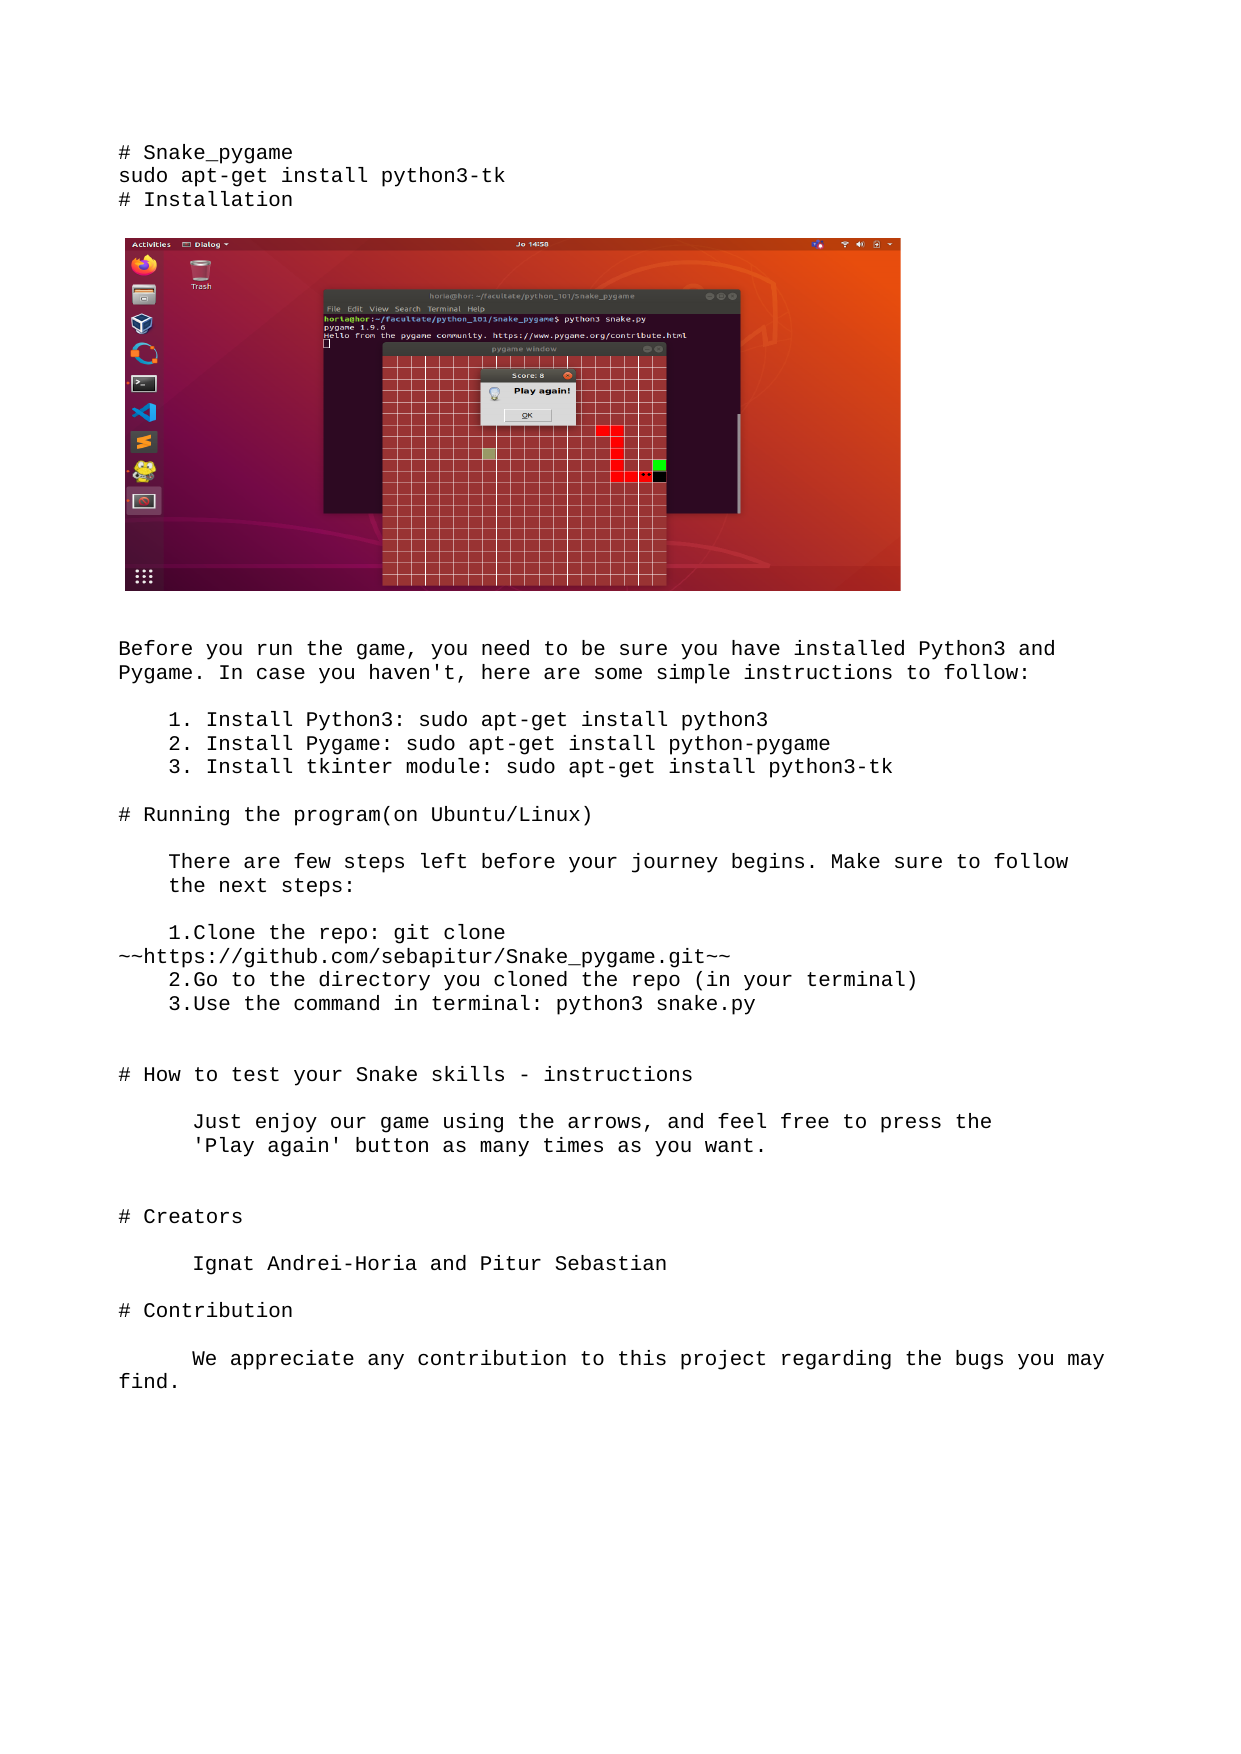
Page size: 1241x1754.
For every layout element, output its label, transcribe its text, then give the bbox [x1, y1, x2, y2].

text Ignat Andrei-Horia and Pitur Sebastian [118, 1253, 1122, 1277]
text # Snake_pygame [118, 142, 1122, 165]
text There are few steps left before your journey begins. Make sure to follow [118, 851, 1122, 875]
picture [125, 238, 901, 591]
text # Running the program(on Ubuntu/Linux) [118, 804, 1122, 827]
text 3. Install tkinter module: sudo apt-get install python3-tk [118, 757, 1122, 780]
text 2.Go to the directory you cloned the repo (in your terminal) [118, 969, 1122, 993]
text # Creators [118, 1206, 1122, 1229]
text Just enjoy our game using the arrows, and feel free to press the [118, 1111, 1122, 1135]
text 'Play again' button as many times as you want. [118, 1135, 1122, 1158]
text 1.Clone the repo: git clone ~~https://github.com/sebapitur/Snake_pygame.git~~ [118, 922, 1122, 969]
text We appreciate any contribution to this project regarding the bugs you may find. [118, 1348, 1122, 1395]
text # Installation [118, 189, 1122, 213]
text the next steps: [118, 875, 1122, 898]
text Before you run the game, you need to be sure you have installed Python3 and [118, 638, 1122, 662]
text sudo apt-get install python3-tk [118, 165, 1122, 189]
text # How to test your Snake skills - instructions [118, 1064, 1122, 1088]
text 1. Install Python3: sudo apt-get install python3 [118, 709, 1122, 733]
text 3.Use the command in terminal: python3 snake.py [118, 993, 1122, 1017]
text # Contribution [118, 1300, 1122, 1324]
text Pygame. In case you haven't, here are some simple instructions to follow: [118, 662, 1122, 686]
text 2. Install Pygame: sudo apt-get install python-pygame [118, 733, 1122, 757]
